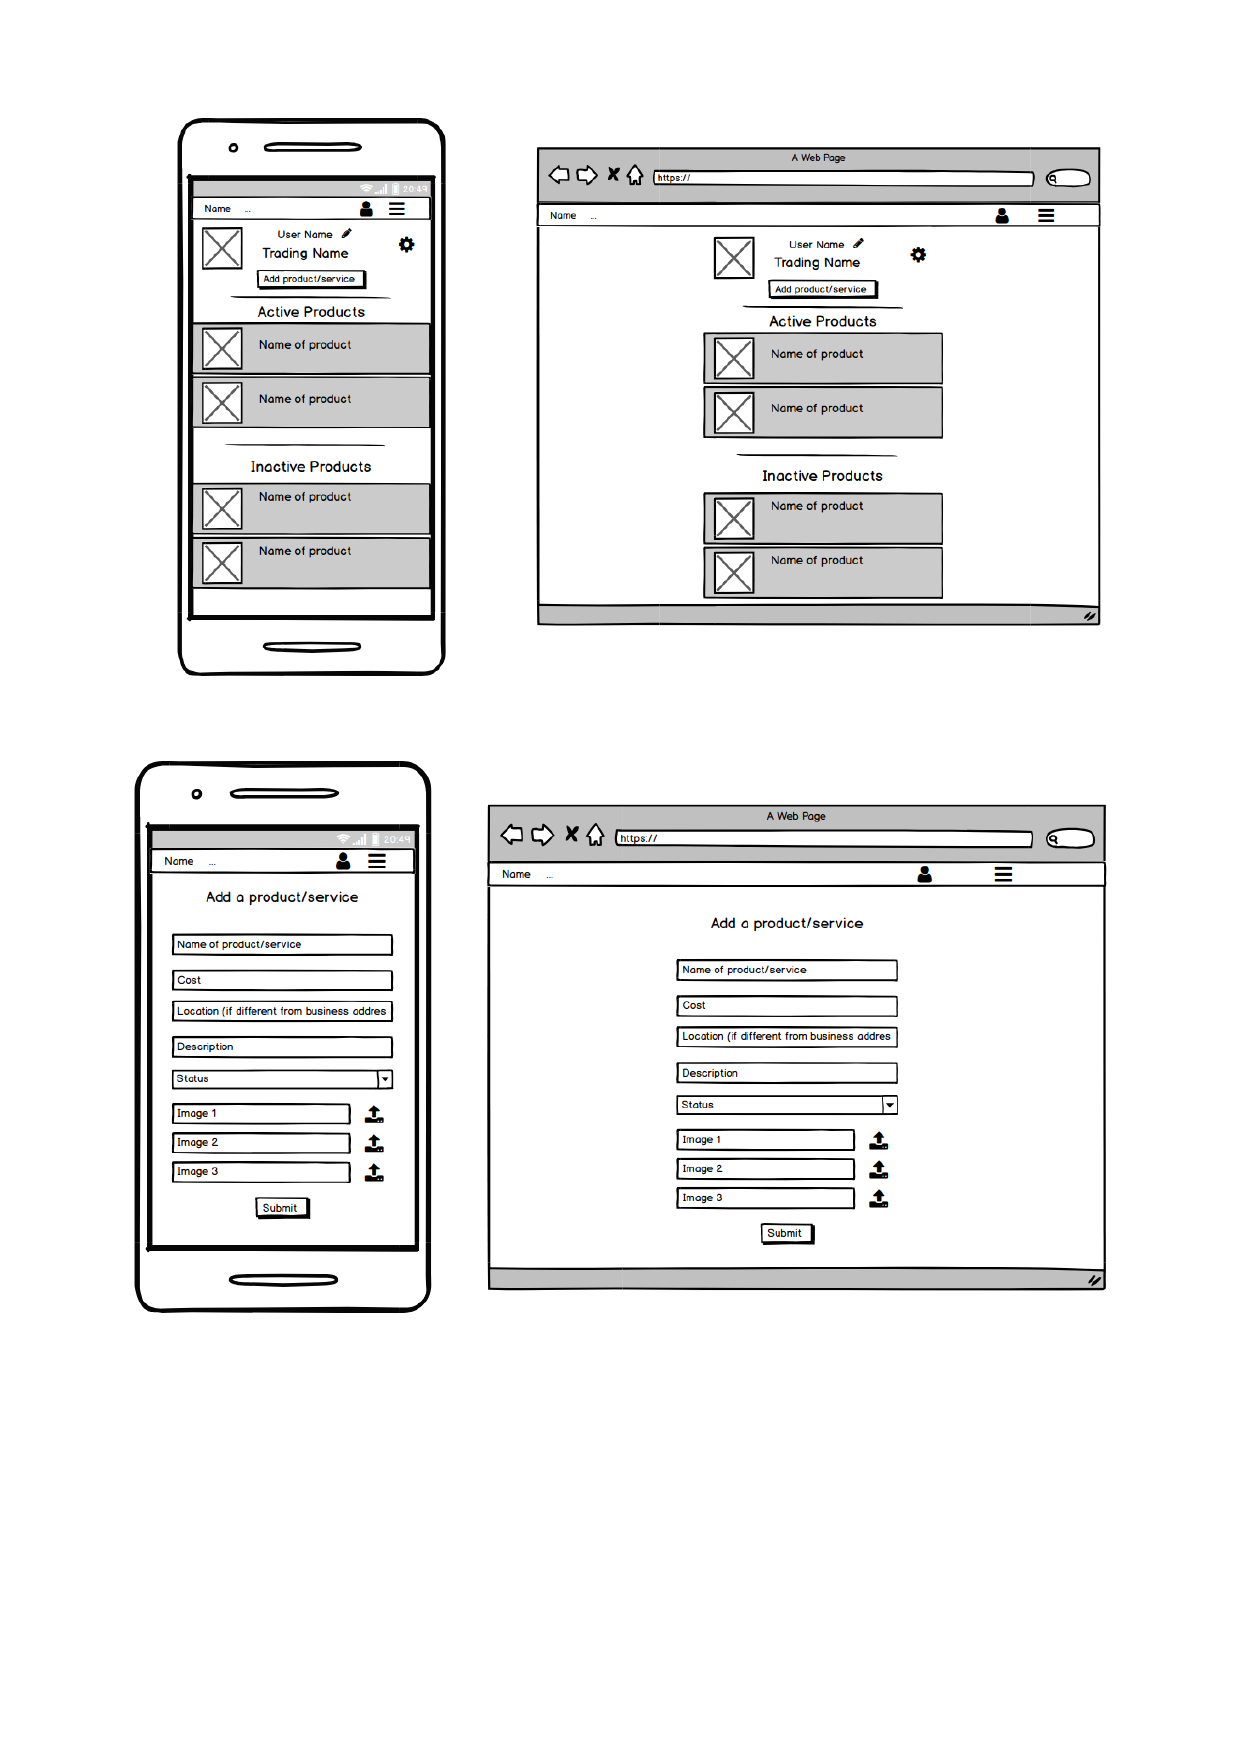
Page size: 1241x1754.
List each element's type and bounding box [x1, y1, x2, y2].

picture [118, 761, 1123, 1333]
picture [118, 118, 1123, 704]
